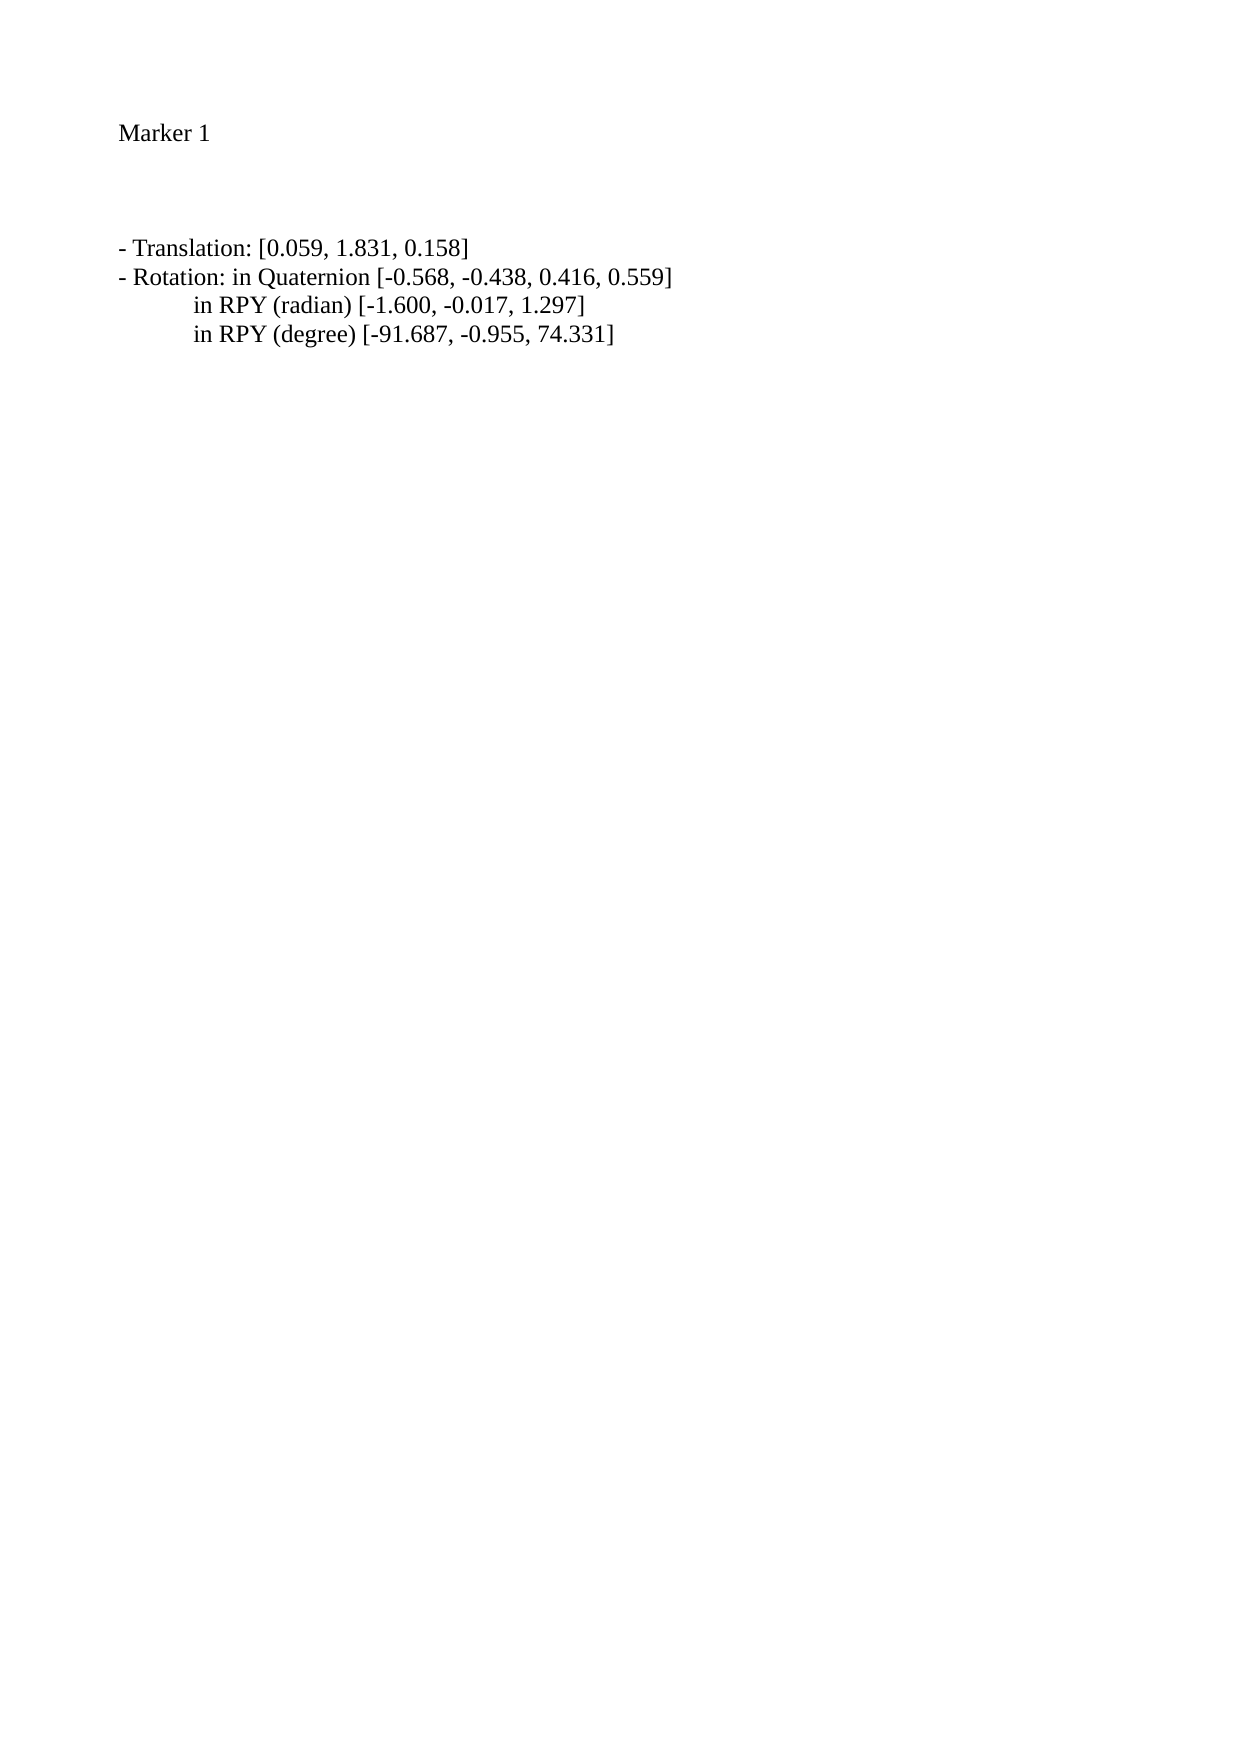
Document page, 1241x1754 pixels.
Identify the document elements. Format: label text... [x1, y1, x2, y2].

text - Rotation: in Quaternion [-0.568, -0.438, 0.416, 0.559] [118, 262, 1122, 291]
text in RPY (radian) [-1.600, -0.017, 1.297] [118, 291, 1122, 319]
text in RPY (degree) [-91.687, -0.955, 74.331] [118, 319, 1122, 348]
text Marker 1 [118, 118, 1122, 147]
text - Translation: [0.059, 1.831, 0.158] [118, 233, 1122, 262]
